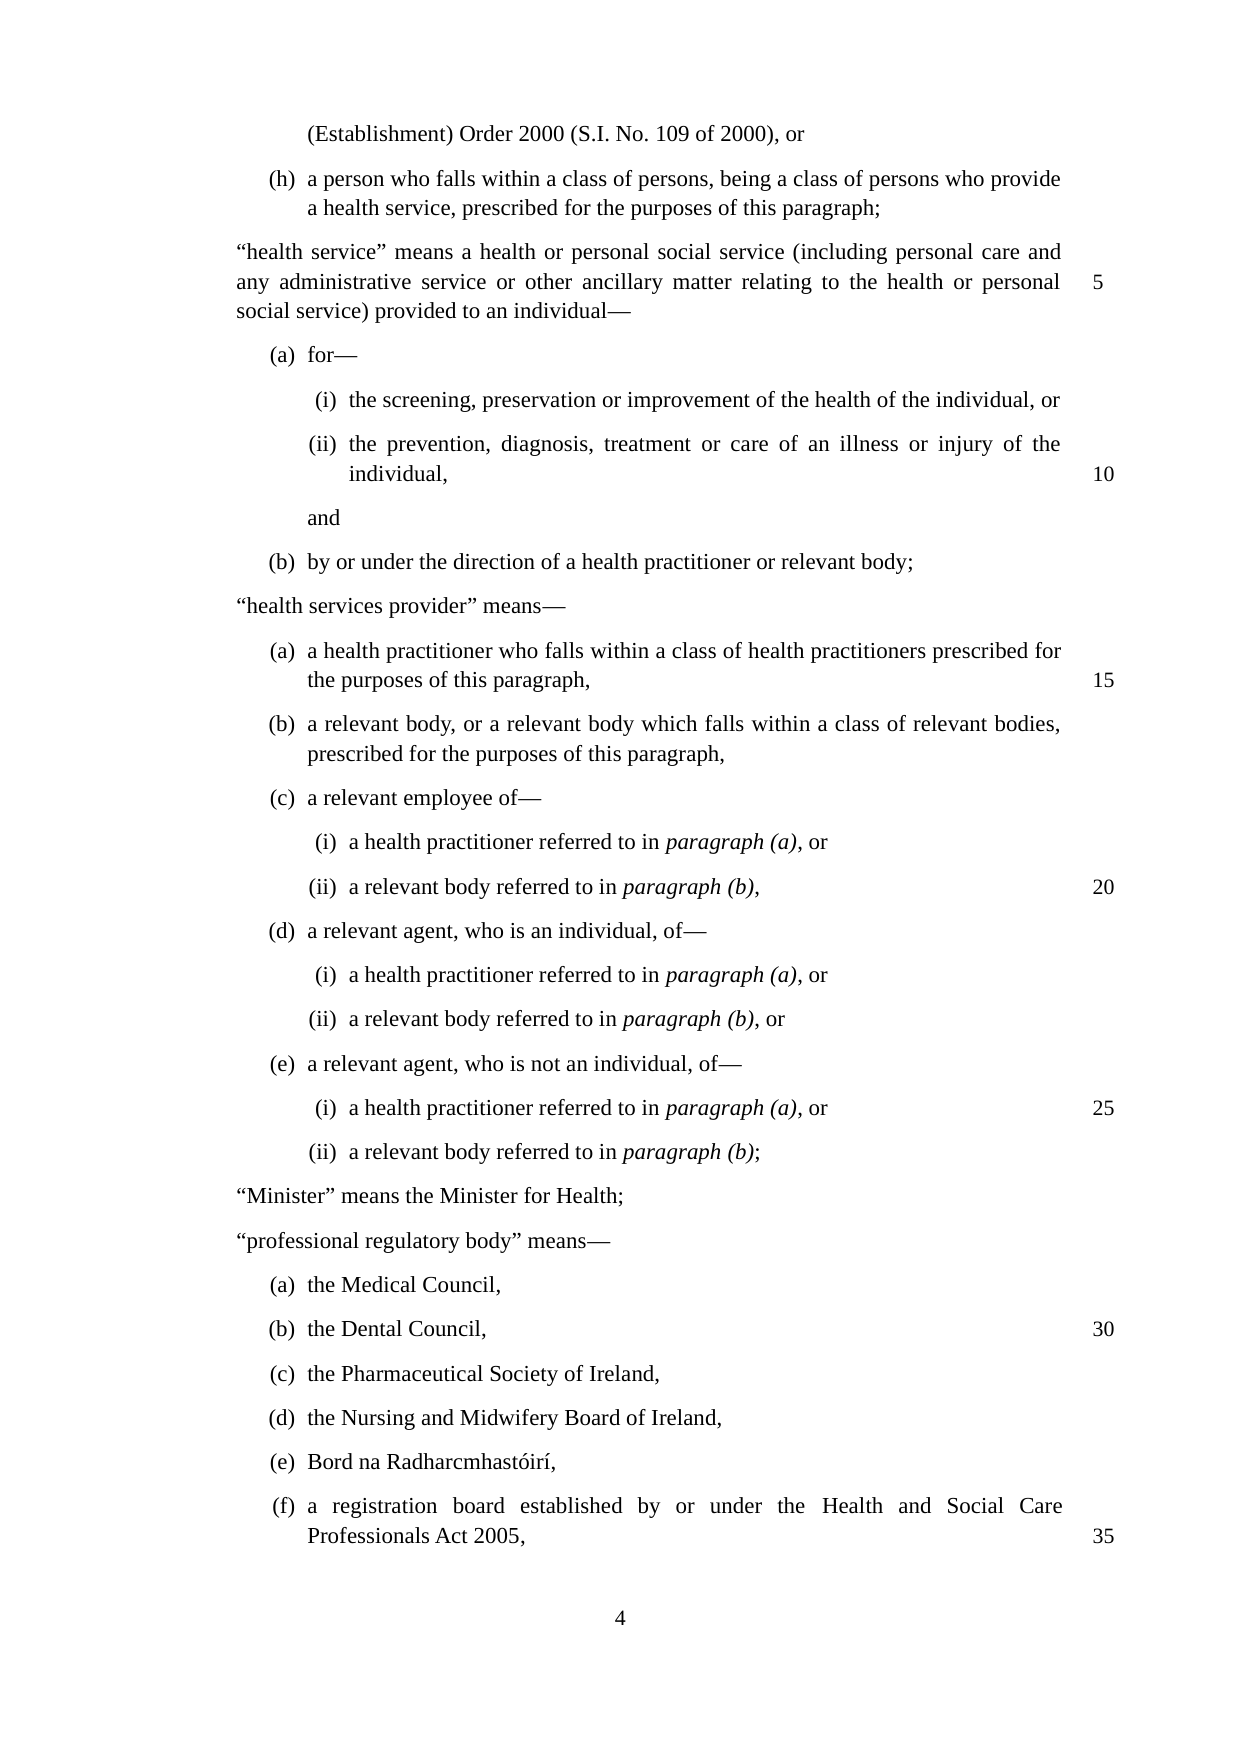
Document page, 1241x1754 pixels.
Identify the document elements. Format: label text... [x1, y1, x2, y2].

text (f) a registration board established by or under the Health and Social Care Professionals Act 2005, [177, 1490, 1063, 1549]
text (h) a person who falls within a class of persons, being a class of persons who provide a health service, prescribed for the purposes of this paragraph; [177, 162, 1063, 221]
text and [177, 502, 1063, 531]
text (ii) a relevant body referred to in paragraph (b), or [177, 1003, 1063, 1033]
text “health services provider” means⁠— [177, 590, 1063, 620]
text (i) the screening, preservation or improvement of the health of the individual, or [177, 384, 1063, 413]
text (ii) a relevant body referred to in paragraph (b), [177, 871, 1063, 900]
text (d) the Nursing and Midwifery Board of Ireland, [177, 1402, 1063, 1431]
text “health service” means a health or personal social service (including personal care and any administrative service or other ancillary matter relating to the health or personal social service) provided to an individual⁠— [177, 236, 1063, 324]
text “Minister” means the Minister for Health; [177, 1180, 1063, 1210]
text (e) Bord na Radharcmhastóirí, [177, 1446, 1063, 1476]
text (i) a health practitioner referred to in paragraph (a), or [177, 826, 1063, 856]
text (ii) a relevant body referred to in paragraph (b); [177, 1136, 1063, 1166]
text (e) a relevant agent, who is not an individual, of⁠— [177, 1048, 1063, 1077]
text (a) for⁠— [177, 339, 1063, 369]
text (Establishment) Order 2000 (S.I. No. 109 of 2000), or [177, 118, 1063, 148]
text (i) a health practitioner referred to in paragraph (a), or [177, 959, 1063, 988]
text (d) a relevant agent, who is an individual, of⁠— [177, 915, 1063, 944]
text (i) a health practitioner referred to in paragraph (a), or [177, 1092, 1063, 1121]
text (b) by or under the direction of a health practitioner or relevant body; [177, 546, 1063, 575]
text (b) a relevant body, or a relevant body which falls within a class of relevant bodies, prescribed for the purposes of this paragraph, [177, 708, 1063, 767]
text (c) the Pharmaceutical Society of Ireland, [177, 1357, 1063, 1387]
text (b) the Dental Council, [177, 1313, 1063, 1343]
text “professional regulatory body” means⁠— [177, 1225, 1063, 1254]
text (a) the Medical Council, [177, 1269, 1063, 1298]
text (a) a health practitioner who falls within a class of health practitioners prescribed for the purposes of this paragraph, [177, 634, 1063, 693]
text (ii) the prevention, diagnosis, treatment or care of an illness or injury of the individual, [177, 428, 1063, 487]
text (c) a relevant employee of⁠— [177, 782, 1063, 811]
